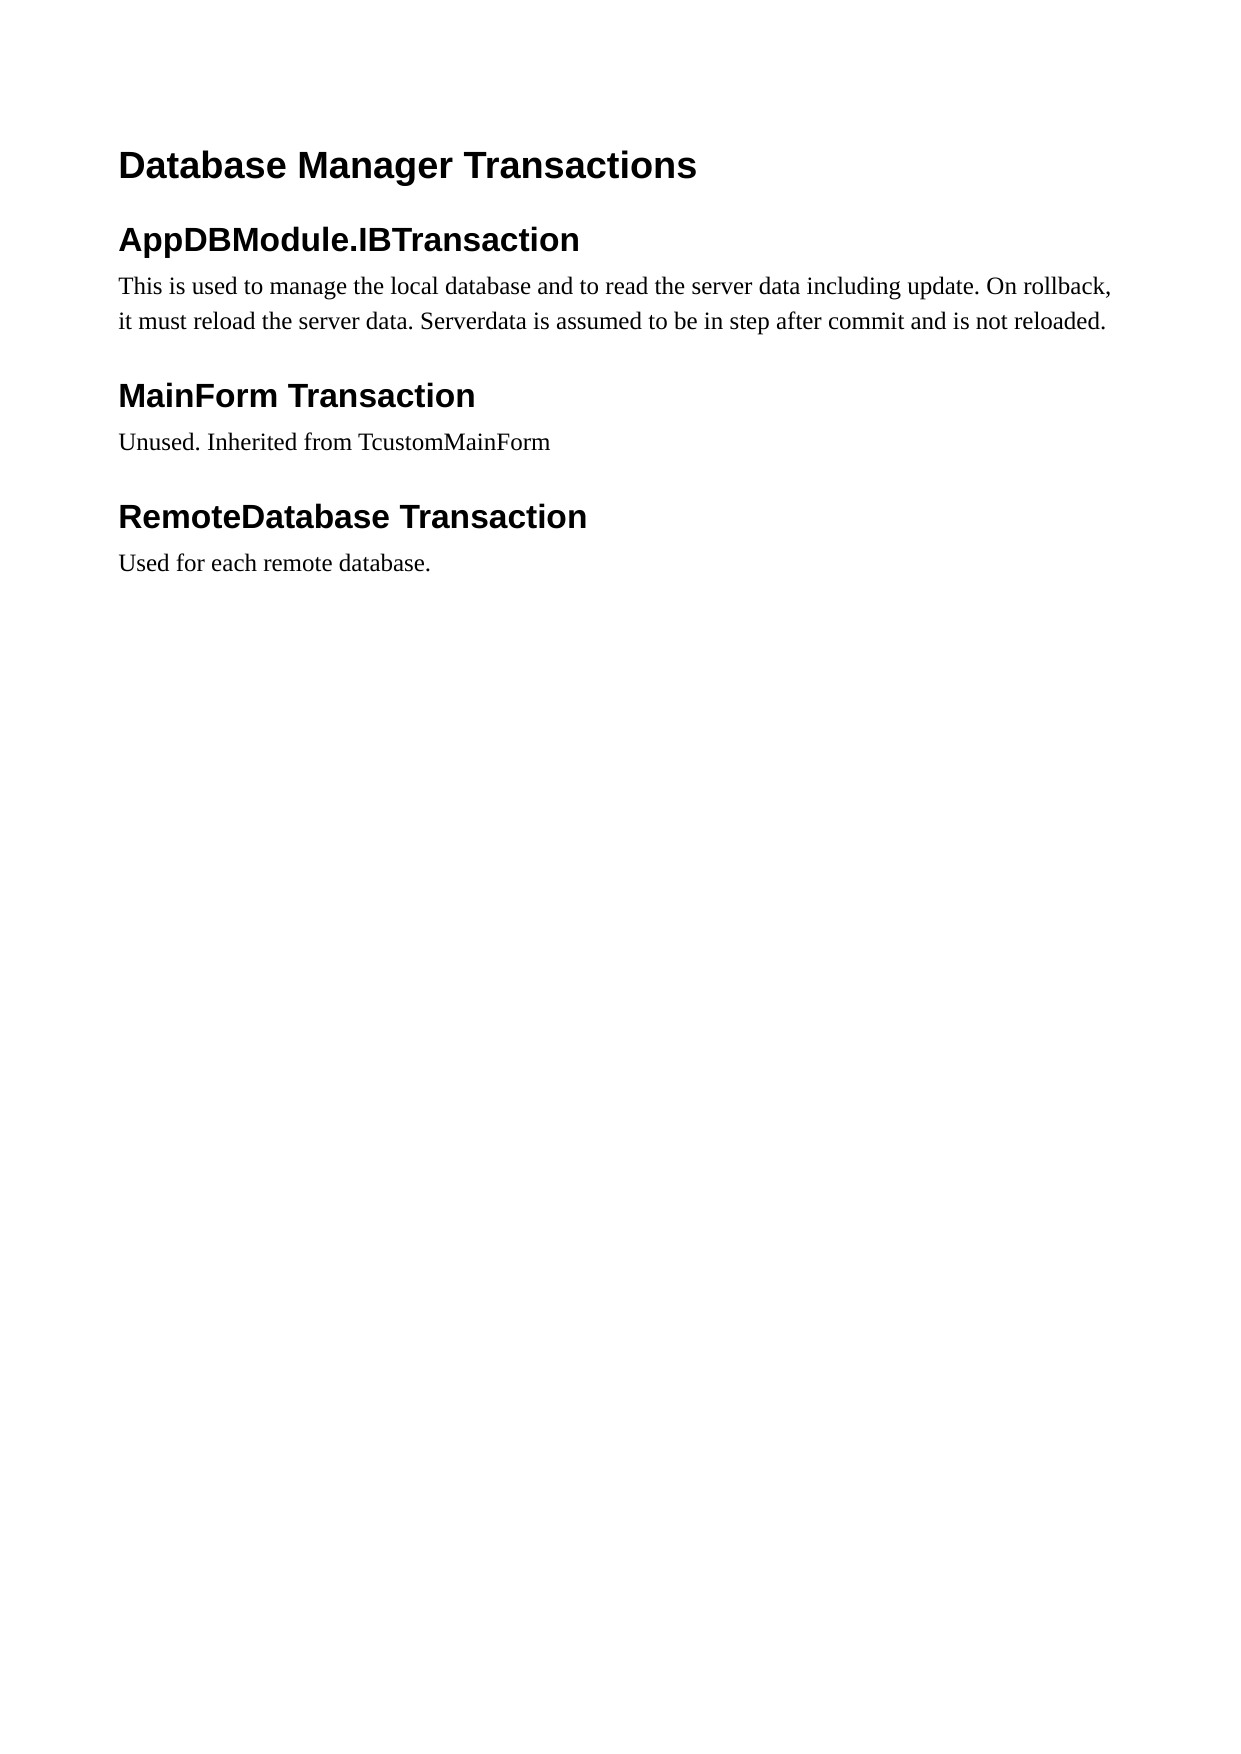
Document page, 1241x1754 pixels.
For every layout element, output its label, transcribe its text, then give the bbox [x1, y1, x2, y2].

subtitle MainForm Transaction [118, 376, 1122, 414]
text This is used to manage the local database and to read the server data including update. On rollback, it must reload the server data. Serverdata is assumed to be in step after commit and is not reloaded. [118, 271, 1122, 334]
text Used for each remote database. [118, 548, 1122, 577]
subtitle Database Manager Transactions [118, 143, 1122, 187]
subtitle RemoteDatabase Transaction [118, 497, 1122, 535]
subtitle AppDBModule.IBTransaction [118, 220, 1122, 259]
text Unused. Inherited from TcustomMainForm [118, 427, 1122, 456]
